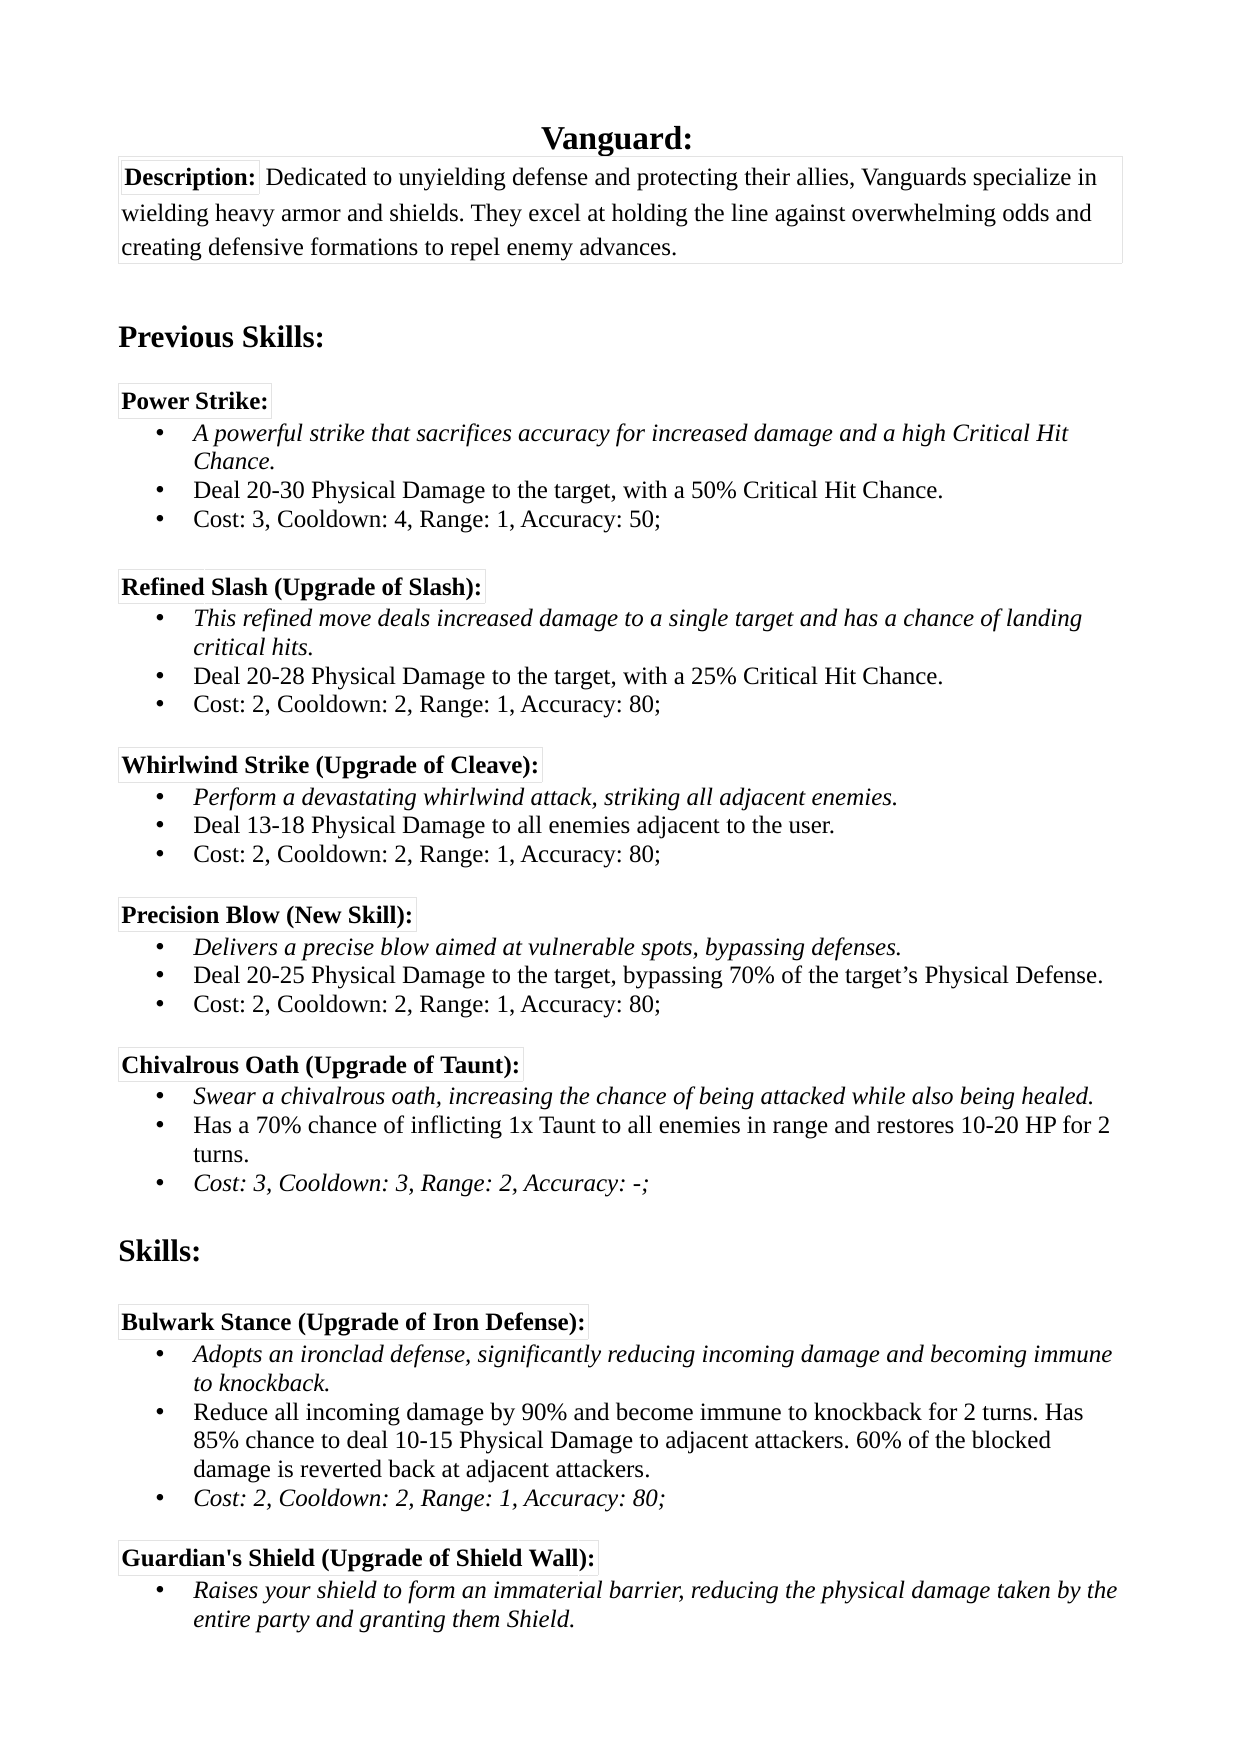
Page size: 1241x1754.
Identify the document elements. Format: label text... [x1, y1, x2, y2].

text [524, 1047, 1122, 1081]
text Precision Blow (New Skill): [119, 898, 416, 931]
text Chivalrous Oath (Upgrade of Taunt): [119, 1048, 523, 1081]
text [543, 747, 1122, 782]
list Perform a devastating whirlwind attack, striking all adjacent enemies. [156, 782, 1122, 811]
list Cost: 2, Cooldown: 2, Range: 1, Accuracy: 80; [156, 989, 1122, 1018]
list Swear a chivalrous oath, increasing the chance of being attacked while also being healed. [156, 1081, 1122, 1110]
text [589, 1304, 1122, 1339]
text [486, 568, 1122, 603]
list Raises your shield to form an immaterial barrier, reducing the physical damage taken by the entire party and granting them Shield. [156, 1575, 1122, 1633]
text Bulwark Stance (Upgrade of Iron Defense): [119, 1305, 588, 1339]
list Has a 70% chance of inflicting 1x Taunt to all enemies in range and restores 10-20 HP for 2 turns. [156, 1110, 1122, 1168]
list Delivers a precise blow aimed at vulnerable spots, bypassing defenses. [156, 932, 1122, 960]
text [417, 897, 1122, 932]
text Whirlwind Strike (Upgrade of Cleave): [119, 748, 542, 782]
list Cost: 3, Cooldown: 3, Range: 2, Accuracy: -; [156, 1168, 1122, 1196]
list Cost: 2, Cooldown: 2, Range: 1, Accuracy: 80; [156, 689, 1122, 718]
text [599, 1540, 1122, 1575]
list Cost: 3, Cooldown: 4, Range: 1, Accuracy: 50; [156, 504, 1122, 533]
list Deal 20-28 Physical Damage to the target, with a 25% Critical Hit Chance. [156, 661, 1122, 689]
text Description: Dedicated to unyielding defense and protecting their allies, Vanguards specialize in wielding heavy armor and shields. They excel at holding the line against overwhelming odds and creating defensive formations to repel enemy advances. [119, 157, 1122, 263]
text Guardian's Shield (Upgrade of Shield Wall): [119, 1541, 598, 1575]
text Vanguard: [118, 118, 1122, 156]
list Deal 13-18 Physical Damage to all enemies adjacent to the user. [156, 811, 1122, 839]
list Adopts an ironclad defense, significantly reducing incoming damage and becoming immune to knockback. [156, 1339, 1122, 1397]
list Cost: 2, Cooldown: 2, Range: 1, Accuracy: 80; [156, 839, 1122, 868]
list A powerful strike that sacrifices accuracy for increased damage and a high Critical Hit Chance. [156, 418, 1122, 475]
list Deal 20-30 Physical Damage to the target, with a 50% Critical Hit Chance. [156, 475, 1122, 504]
text Refined Slash (Upgrade of Slash): [119, 570, 485, 603]
text [272, 383, 1122, 418]
list Reduce all incoming damage by 90% and become immune to knockback for 2 turns. Has 85% chance to deal 10-15 Physical Damage to adjacent attackers. 60% of the blocked damage is reverted back at adjacent attackers. [156, 1397, 1122, 1483]
text Previous Skills: [118, 318, 1122, 354]
list This refined move deals increased damage to a single target and has a chance of landing critical hits. [156, 603, 1122, 661]
list Cost: 2, Cooldown: 2, Range: 1, Accuracy: 80; [156, 1483, 1122, 1512]
text Skills: [118, 1232, 1122, 1268]
text Power Strike: [119, 384, 271, 418]
list Deal 20-25 Physical Damage to the target, bypassing 70% of the target’s Physical Defense. [156, 960, 1122, 989]
